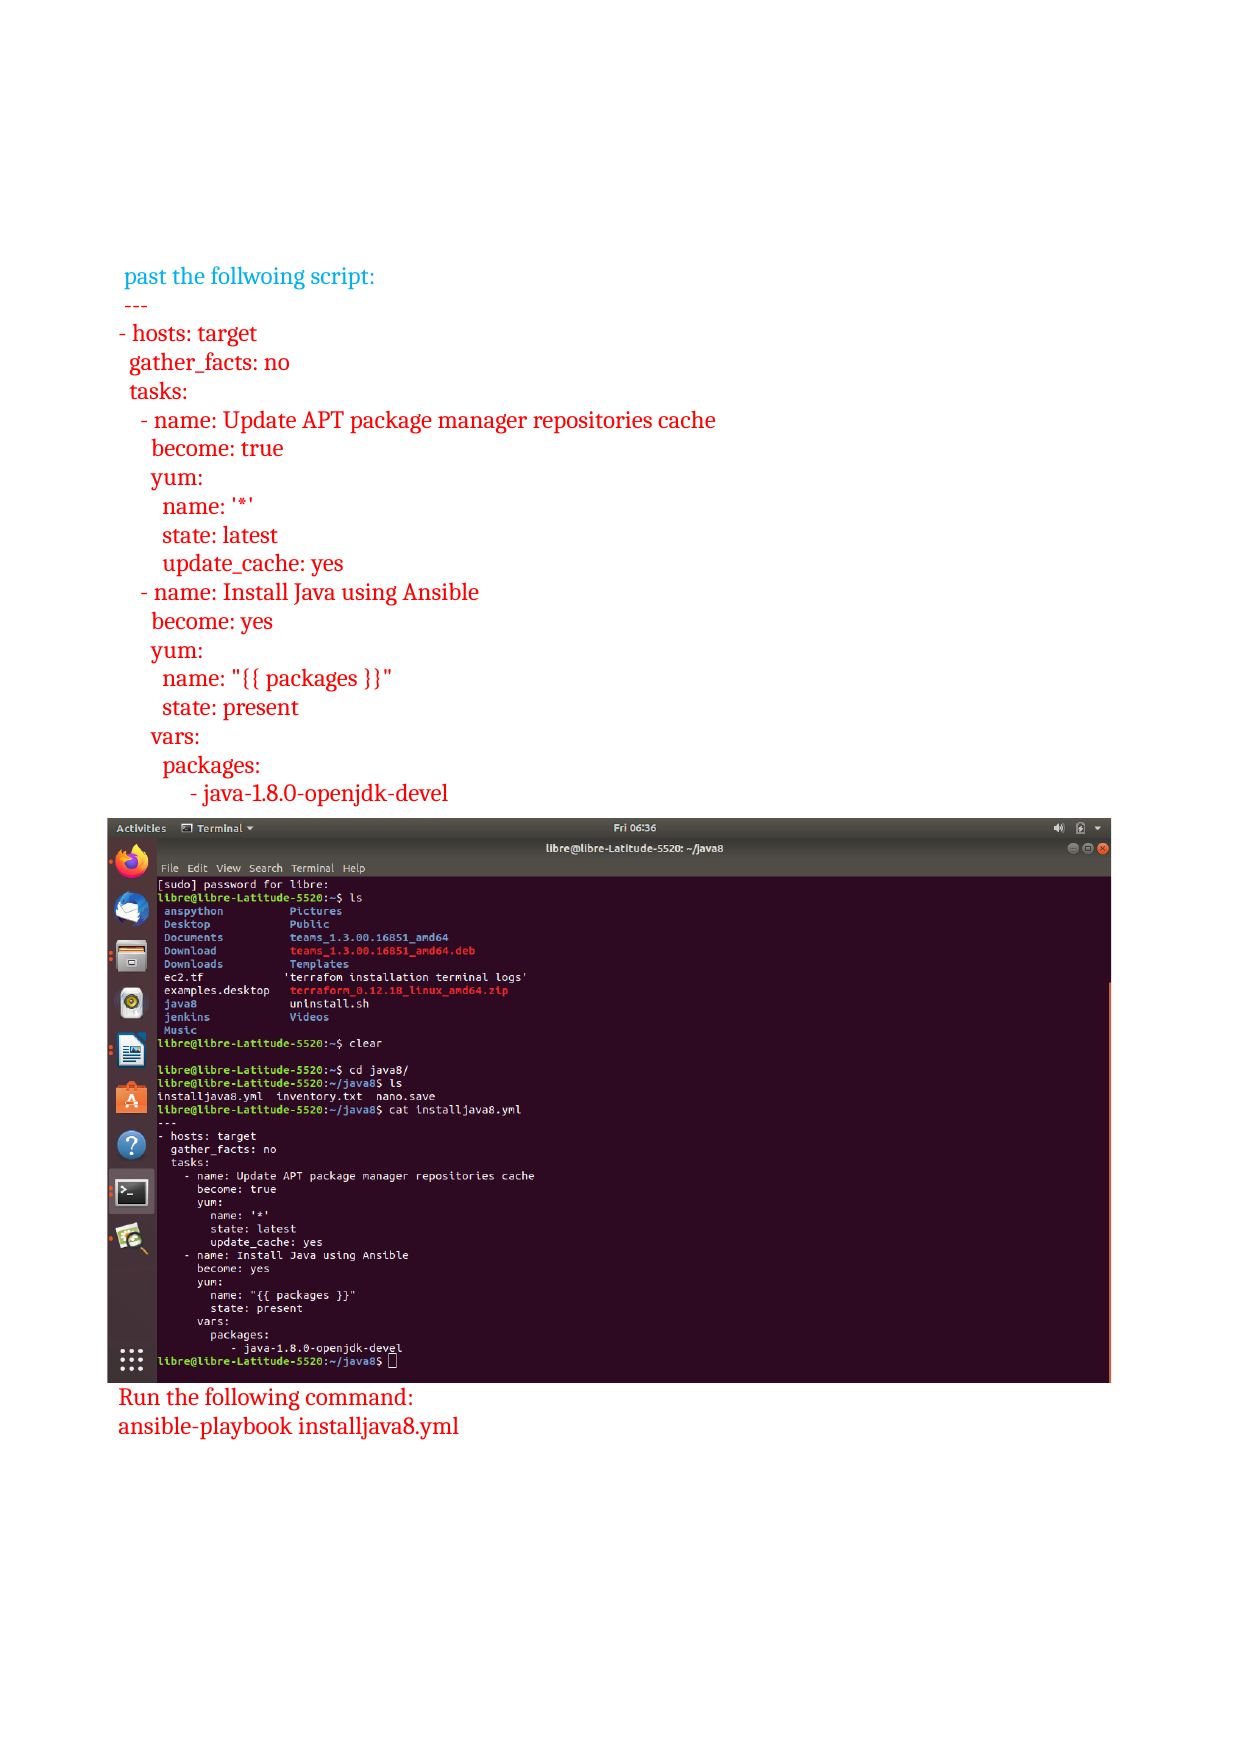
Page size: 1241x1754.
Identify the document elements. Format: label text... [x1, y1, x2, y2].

text - hosts: target [118, 319, 1122, 348]
text name: "{{ packages }}" [118, 664, 1122, 693]
text - name: Update APT package manager repositories cache [118, 406, 1122, 434]
text - java-1.8.0-openjdk-devel [118, 779, 1122, 808]
text past the follwoing script: [118, 262, 1122, 291]
text yum: [118, 636, 1122, 664]
text packages: [118, 751, 1122, 779]
text state: present [118, 693, 1122, 722]
text yum: [118, 463, 1122, 492]
text gather_facts: no [118, 348, 1122, 377]
text become: true [118, 434, 1122, 463]
text update_cache: yes [118, 549, 1122, 578]
text - name: Install Java using Ansible [118, 578, 1122, 607]
text state: latest [118, 521, 1122, 549]
text ansible-playbook installjava8.yml [118, 1412, 1122, 1440]
text tasks: [118, 377, 1122, 406]
text name: '*' [118, 492, 1122, 521]
text --- [118, 291, 1122, 319]
text become: yes [118, 607, 1122, 636]
text vars: [118, 722, 1122, 751]
text Run the following command: [118, 1297, 1122, 1412]
